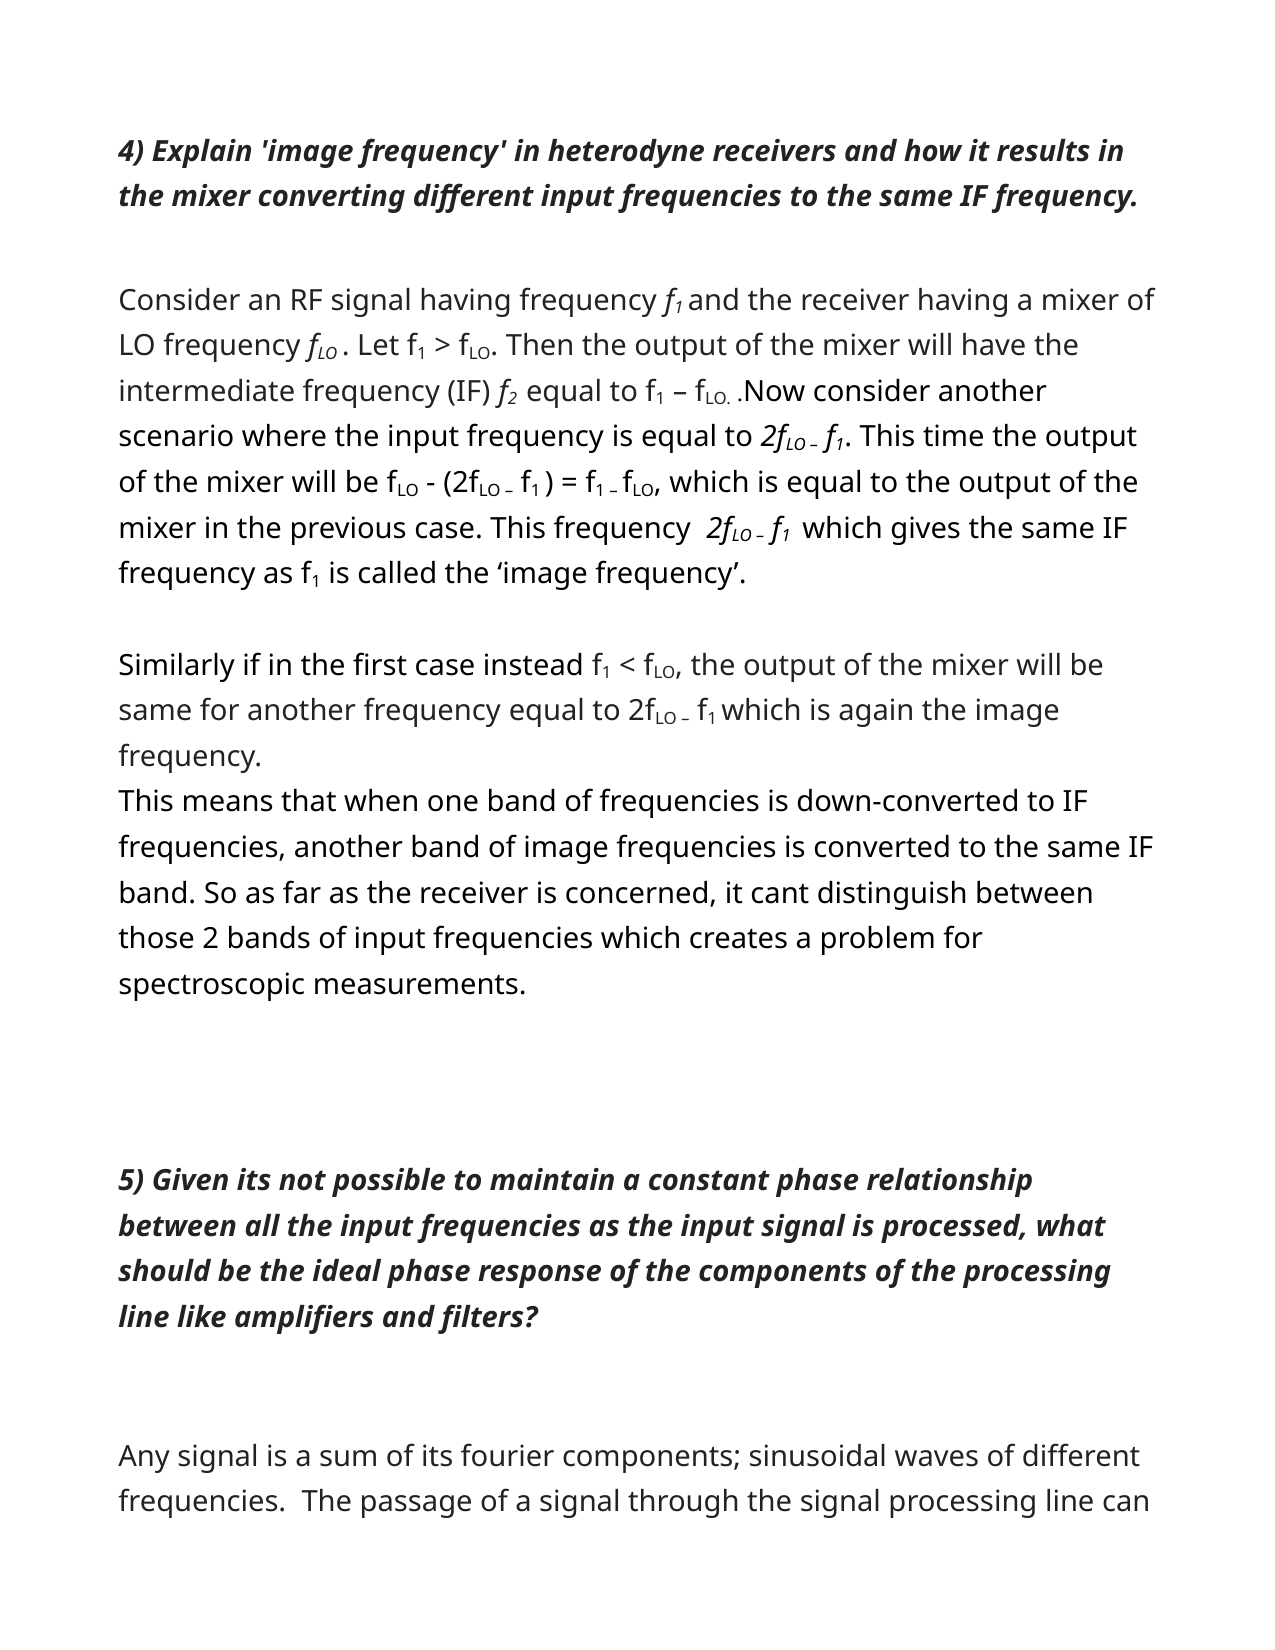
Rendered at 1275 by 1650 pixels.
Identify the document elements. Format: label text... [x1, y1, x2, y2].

text Similarly if in the first case instead f1 < fLO, the output of the mixer will be same for another frequency equal to 2fLO – f1 which is again the image frequency. [118, 644, 1157, 775]
text Any signal is a sum of its fourier components; sinusoidal waves of different frequencies. The passage of a signal through the signal processing line can [118, 1435, 1157, 1520]
text 5) Given its not possible to maintain a constant phase relationship between all the input frequencies as the input signal is processed, what should be the ideal phase response of the components of the processing line like amplifiers and filters? [118, 1159, 1157, 1336]
text This means that when one band of frequencies is down-converted to IF frequencies, another band of image frequencies is converted to the same IF band. So as far as the receiver is concerned, it cant distinguish between those 2 bands of input frequencies which creates a problem for spectroscopic measurements. [118, 781, 1157, 1003]
text 4) Explain 'image frequency' in heterodyne receivers and how it results in the mixer converting different input frequencies to the same IF frequency. [118, 130, 1157, 215]
text Consider an RF signal having frequency f1 and the receiver having a mixer of LO frequency fLO . Let f1 > fLO. Then the output of the mixer will have the intermediate frequency (IF) f2 equal to f1 – fLO. .Now consider another scenario where the input frequency is equal to 2fLO – f1. This time the output of the mixer will be fLO - (2fLO – f1 ) = f1 – fLO, which is equal to the output of the mixer in the previous case. This frequency 2fLO – f1 which gives the same IF frequency as f1 is called the ‘image frequency’. [118, 279, 1157, 592]
